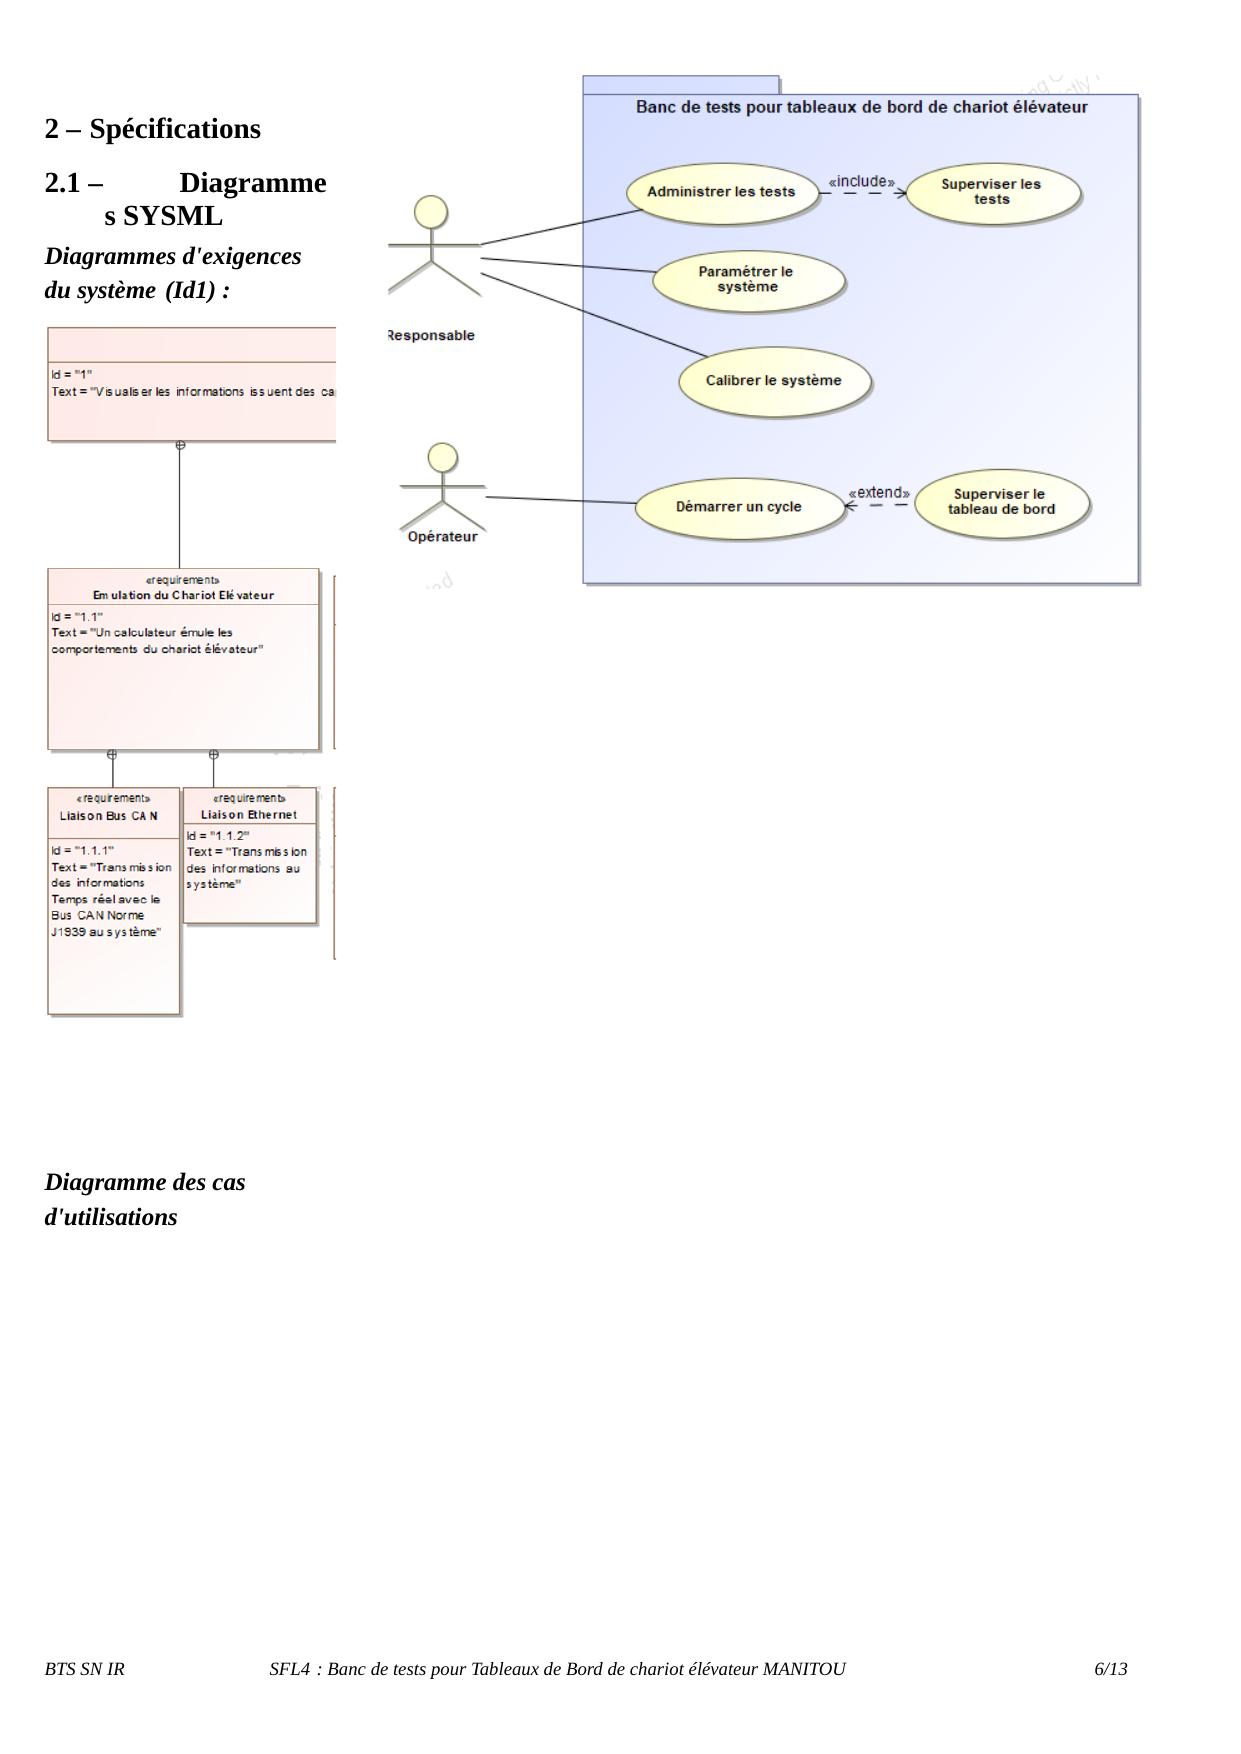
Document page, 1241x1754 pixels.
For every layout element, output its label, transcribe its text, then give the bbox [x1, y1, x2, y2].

text Diagramme des cas d'utilisations [44, 1167, 336, 1230]
text Diagrammes d'exigences du système (Id1) : [44, 241, 336, 304]
subtitle Diagrammes SYSML [44, 165, 336, 232]
subtitle Spécifications [44, 111, 336, 144]
